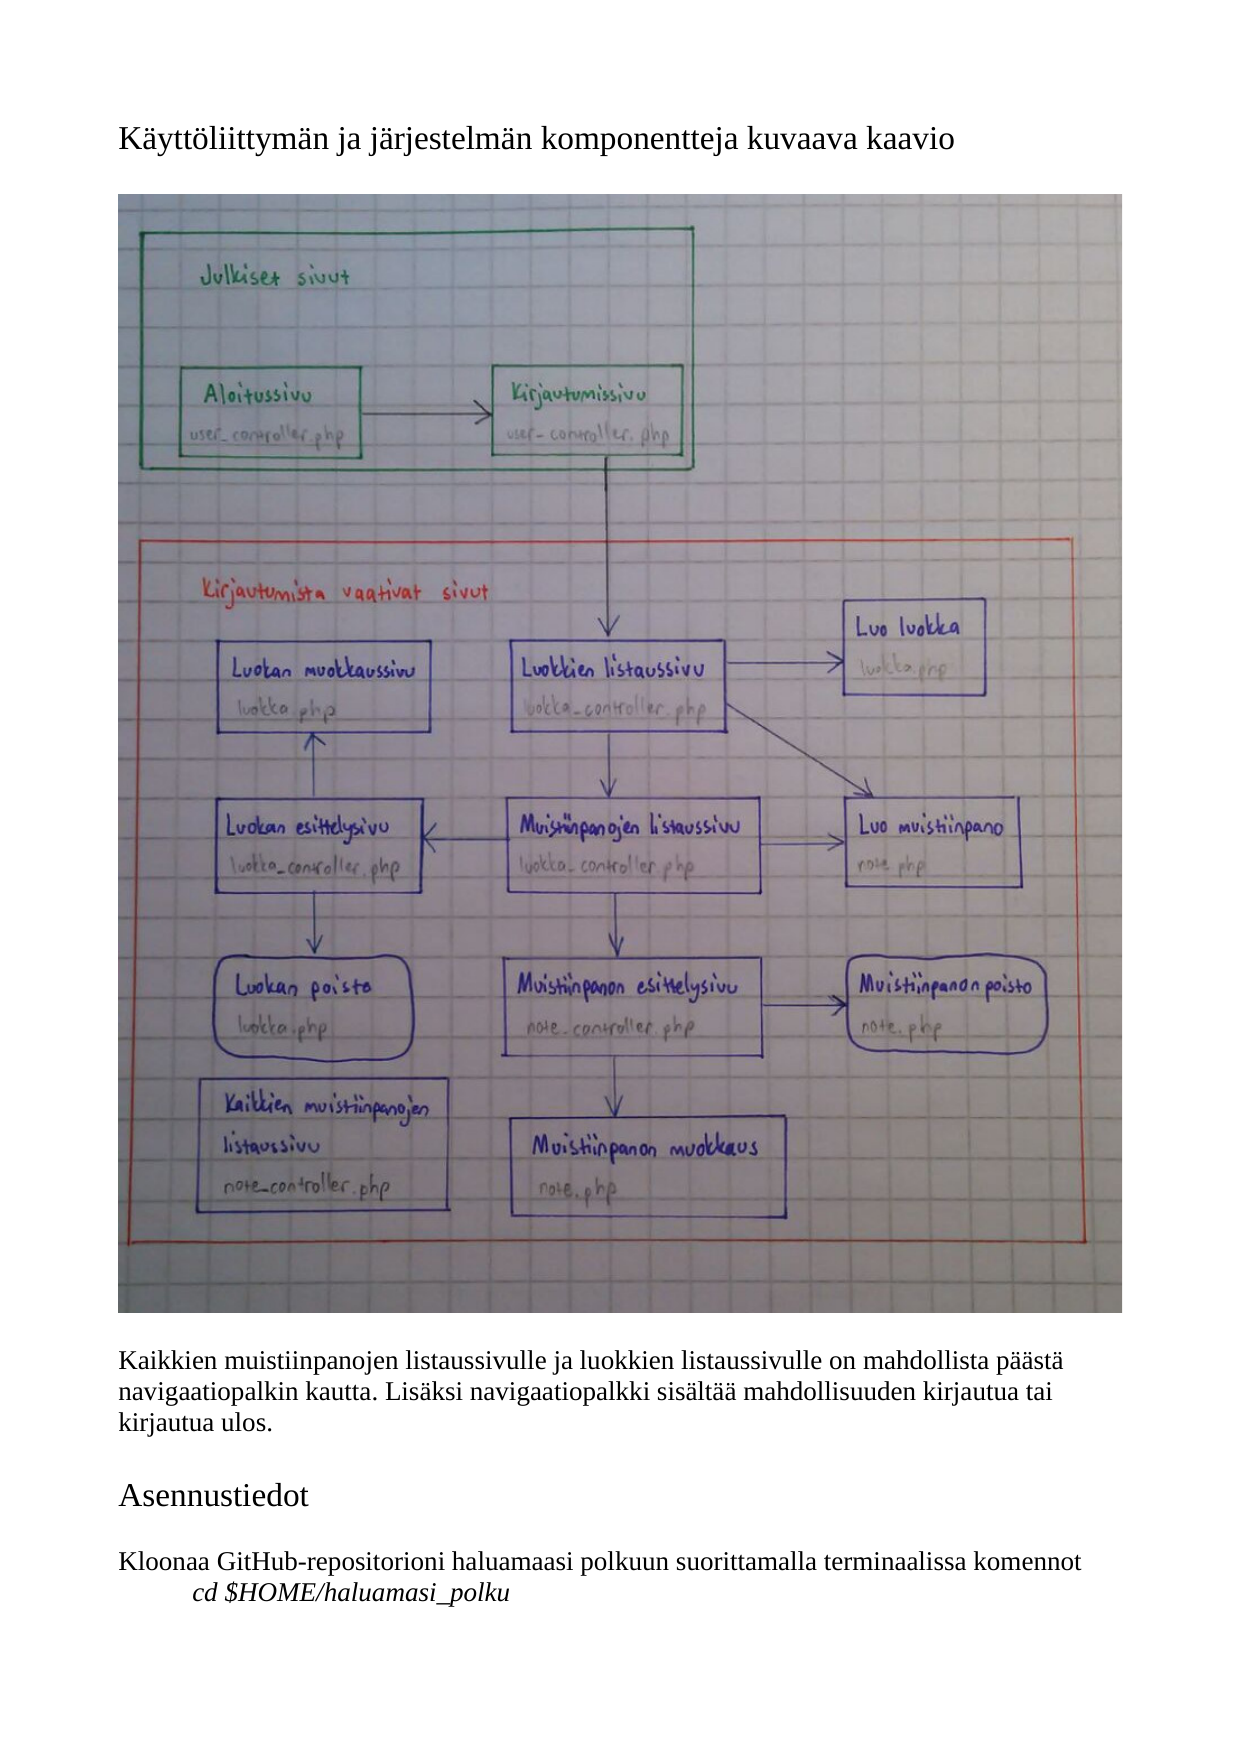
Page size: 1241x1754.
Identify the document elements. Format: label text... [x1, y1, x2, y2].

picture [118, 194, 1123, 1313]
text Kloonaa GitHub-repositorioni haluamaasi polkuun suorittamalla terminaalissa komennot [118, 1545, 1122, 1576]
text Käyttöliittymän ja järjestelmän komponentteja kuvaava kaavio [118, 118, 1122, 156]
text cd $HOME/haluamasi_polku [118, 1576, 1122, 1607]
text Kaikkien muistiinpanojen listaussivulle ja luokkien listaussivulle on mahdollista päästä navigaatiopalkin kautta. Lisäksi navigaatiopalkki sisältää mahdollisuuden kirjautua tai kirjautua ulos. [118, 1344, 1122, 1437]
text Asennustiedot [118, 1476, 1122, 1514]
